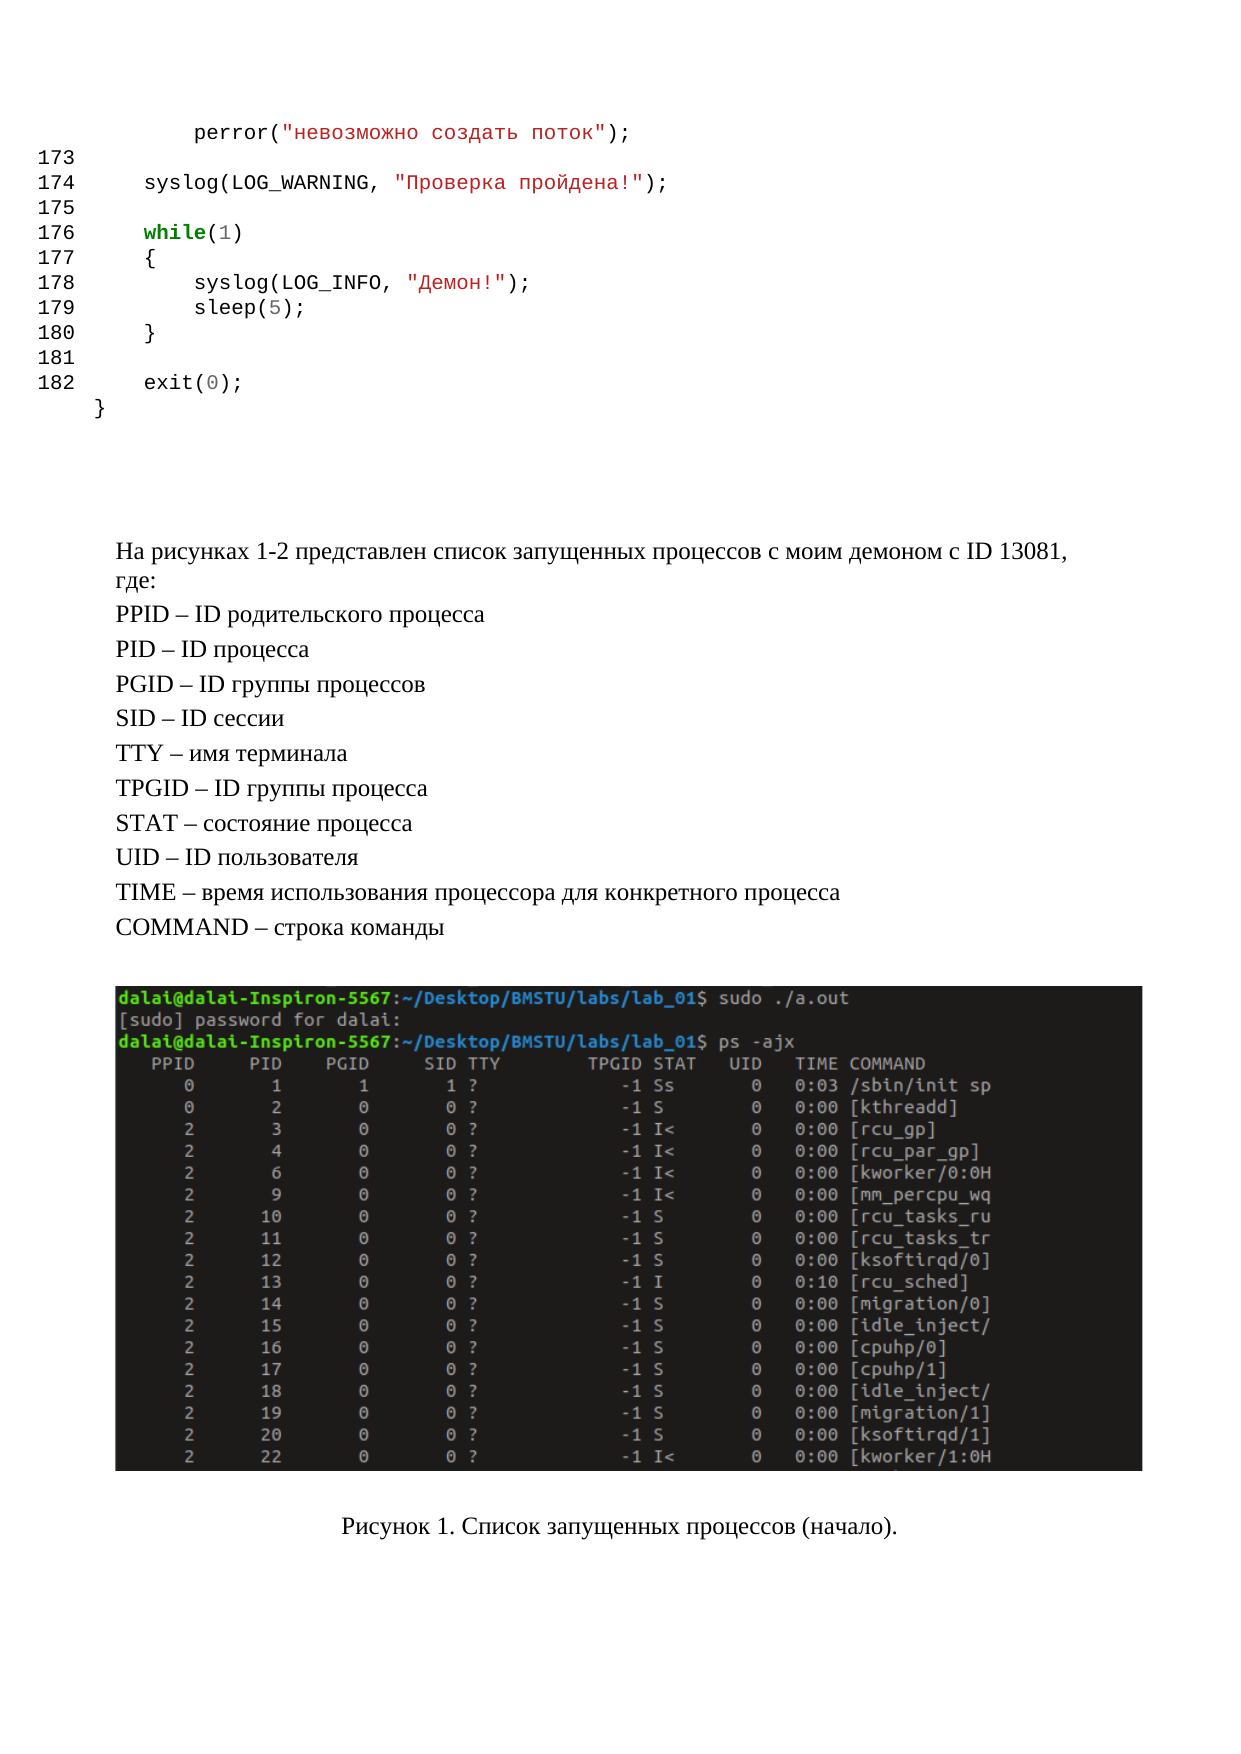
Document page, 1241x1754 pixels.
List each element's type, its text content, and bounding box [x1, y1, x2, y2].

text На рисунках 1-2 представлен список запущенных процессов с моим демоном с ID 13081, [115, 536, 1133, 565]
table_header perror("невозможно создать поток"); syslog(LOG_WARNING, "Проверка пройдена!"); while(1) { syslog(LOG_INFO, "Демон!"); sleep(5); } exit(0); } [91, 118, 1240, 424]
table_cell [91, 424, 1240, 455]
text SID – ID сессии [115, 703, 1133, 732]
text где: [115, 565, 1133, 593]
text PGID – ID группы процессов [115, 669, 1133, 698]
text STAT – состояние процесса [115, 808, 1133, 836]
text COMMAND – строка команды [115, 912, 1133, 940]
text TTY – имя терминала [115, 738, 1133, 767]
text Рисунок 1. Список запущенных процессов (начало). [106, 1511, 1133, 1540]
text UID – ID пользователя [115, 842, 1133, 871]
text PPID – ID родительского процесса [115, 599, 1133, 628]
text TPGID – ID группы процесса [115, 773, 1133, 802]
text TIME – время использования процессора для конкретного процесса [115, 877, 1133, 906]
table_header 173 174 175 176 177 178 179 180 181 182 [34, 118, 91, 424]
table_cell [34, 424, 91, 455]
picture [115, 986, 1143, 1471]
text PID – ID процесса [115, 634, 1133, 663]
